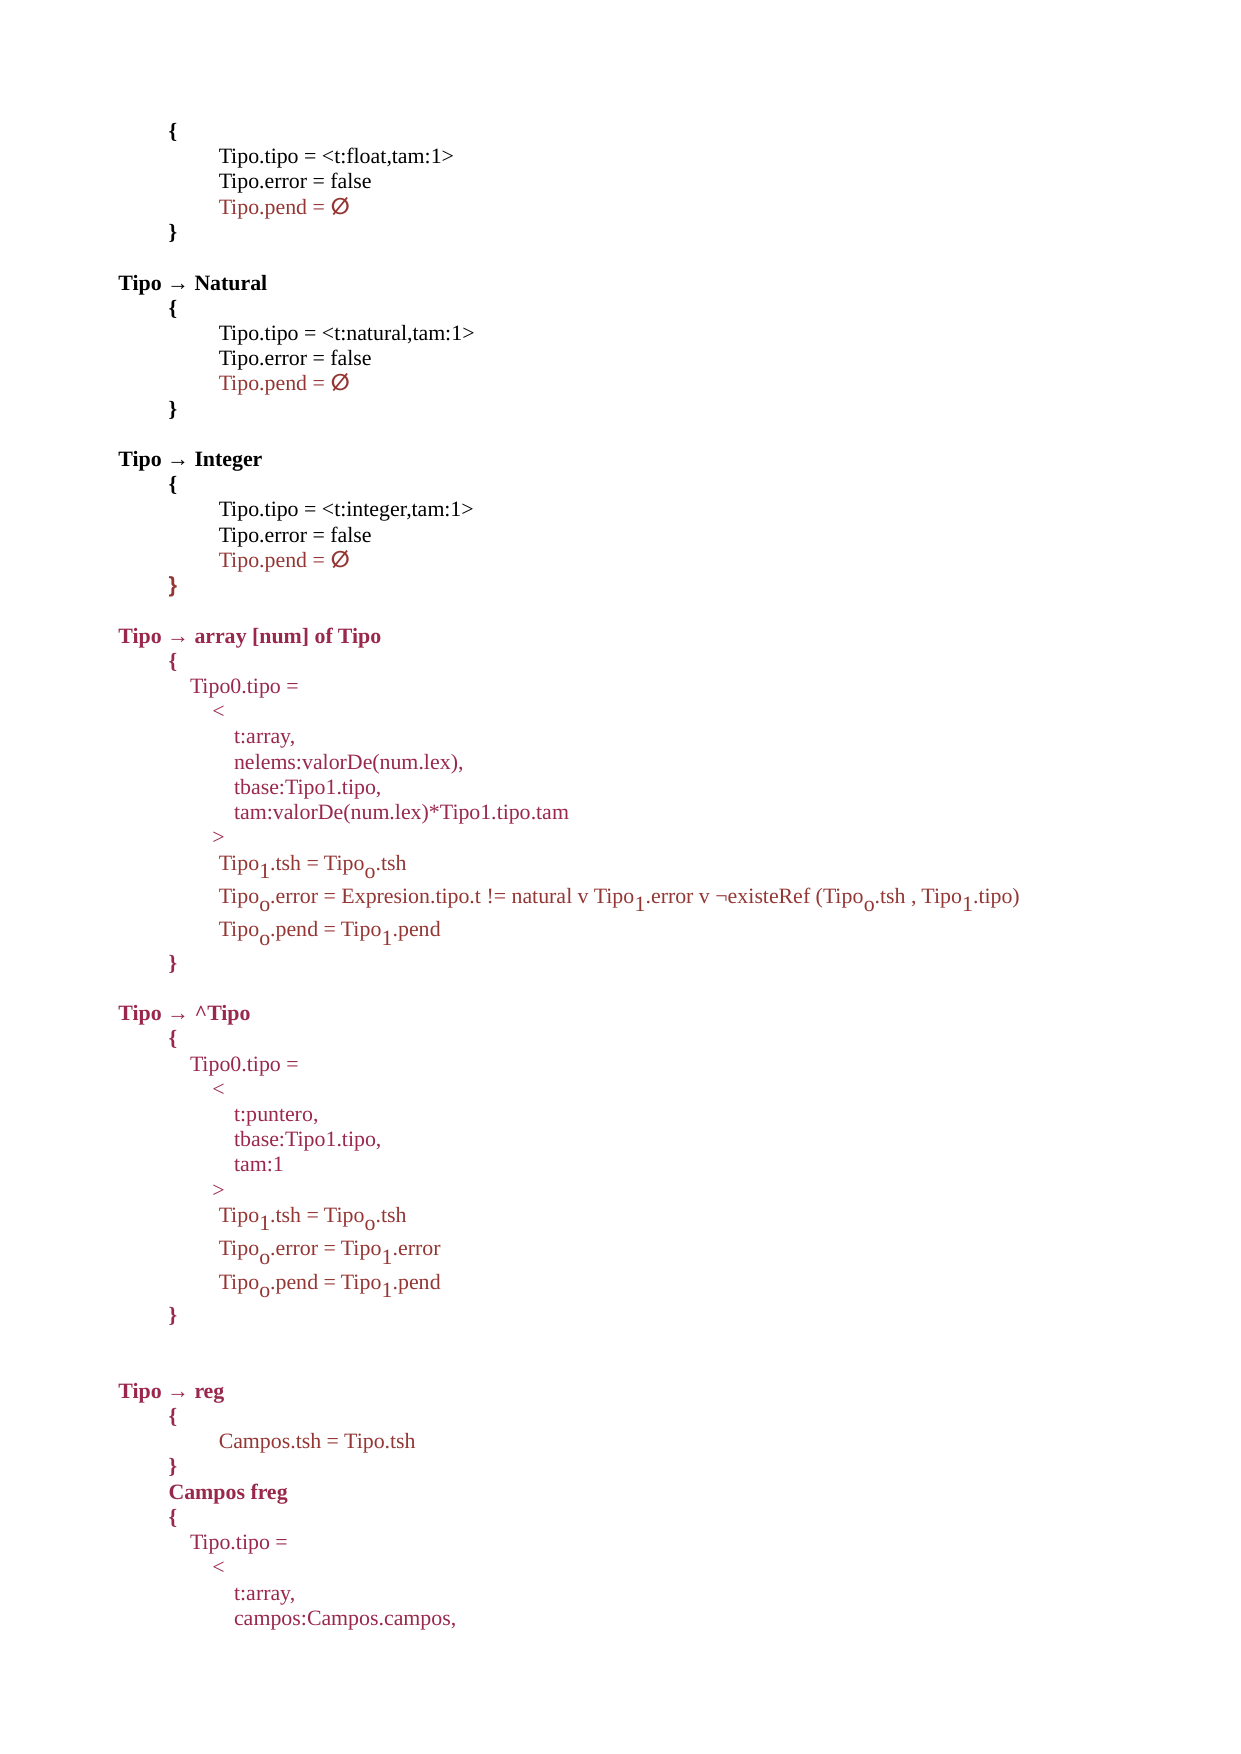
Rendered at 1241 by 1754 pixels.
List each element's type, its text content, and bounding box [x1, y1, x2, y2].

text t:puntero, [168, 1101, 1122, 1126]
text t:array, [168, 723, 1122, 749]
text Tipo.error = false [168, 522, 1122, 547]
text tbase:Tipo1.tipo, [168, 774, 1122, 799]
text Tipo → Integer [118, 446, 1122, 471]
text Tipo.tipo = <t:natural,tam:1> [168, 320, 1122, 345]
text Tipo → Natural [118, 269, 1122, 295]
text Tipo.tipo = <t:float,tam:1> [168, 143, 1122, 168]
text < [168, 1554, 1122, 1579]
text Tipoo.pend = Tipo1.pend [168, 1269, 1122, 1302]
text Tipo0.tipo = [168, 1051, 1122, 1076]
text tam:1 [168, 1151, 1122, 1177]
text Tipo1.tsh = Tipoo.tsh [168, 1202, 1122, 1235]
text Tipo → reg [118, 1378, 1122, 1403]
text Tipo.pend = ⵁ [168, 547, 1122, 572]
text < [168, 698, 1122, 723]
text Tipo.tipo = <t:integer,tam:1> [168, 496, 1122, 522]
text < [168, 1076, 1122, 1101]
text { [168, 1025, 1122, 1051]
text { [168, 1403, 1122, 1428]
text Tipo.tipo = [168, 1529, 1122, 1554]
text } [168, 219, 1122, 244]
text Tipo → array [num] of Tipo [118, 623, 1122, 648]
text Tipo.pend = ⵁ [168, 370, 1122, 396]
text { [168, 471, 1122, 496]
text > [168, 1177, 1122, 1202]
text Tipo.error = false [168, 345, 1122, 370]
text { [168, 1504, 1122, 1529]
text Tipoo.error = Tipo1.error [168, 1235, 1122, 1269]
text { [168, 648, 1122, 673]
text Tipo.error = false [168, 168, 1122, 194]
text } [168, 1302, 1122, 1327]
text } [168, 1453, 1122, 1479]
text Tipoo.pend = Tipo1.pend [168, 916, 1122, 950]
text Campos.tsh = Tipo.tsh [168, 1428, 1122, 1453]
text Tipo1.tsh = Tipoo.tsh [168, 849, 1122, 883]
text campos:Campos.campos, [168, 1605, 1122, 1630]
text tbase:Tipo1.tipo, [168, 1126, 1122, 1151]
text } [168, 396, 1122, 421]
text Tipo → ^Tipo [118, 1000, 1122, 1025]
text Tipo0.tipo = [168, 673, 1122, 698]
text Campos freg [168, 1479, 1122, 1504]
text t:array, [168, 1579, 1122, 1605]
text tam:valorDe(num.lex)*Tipo1.tipo.tam [168, 799, 1122, 824]
text nelems:valorDe(num.lex), [168, 749, 1122, 774]
text { [168, 118, 1122, 143]
text { [168, 295, 1122, 320]
text Tipoo.error = Expresion.tipo.t != natural v Tipo1.error v ¬existeRef (Tipoo.tsh , Tipo1.tipo) [168, 883, 1122, 916]
text > [168, 824, 1122, 849]
text } [168, 950, 1122, 975]
text } [168, 572, 1122, 597]
text Tipo.pend = ⵁ [168, 194, 1122, 219]
